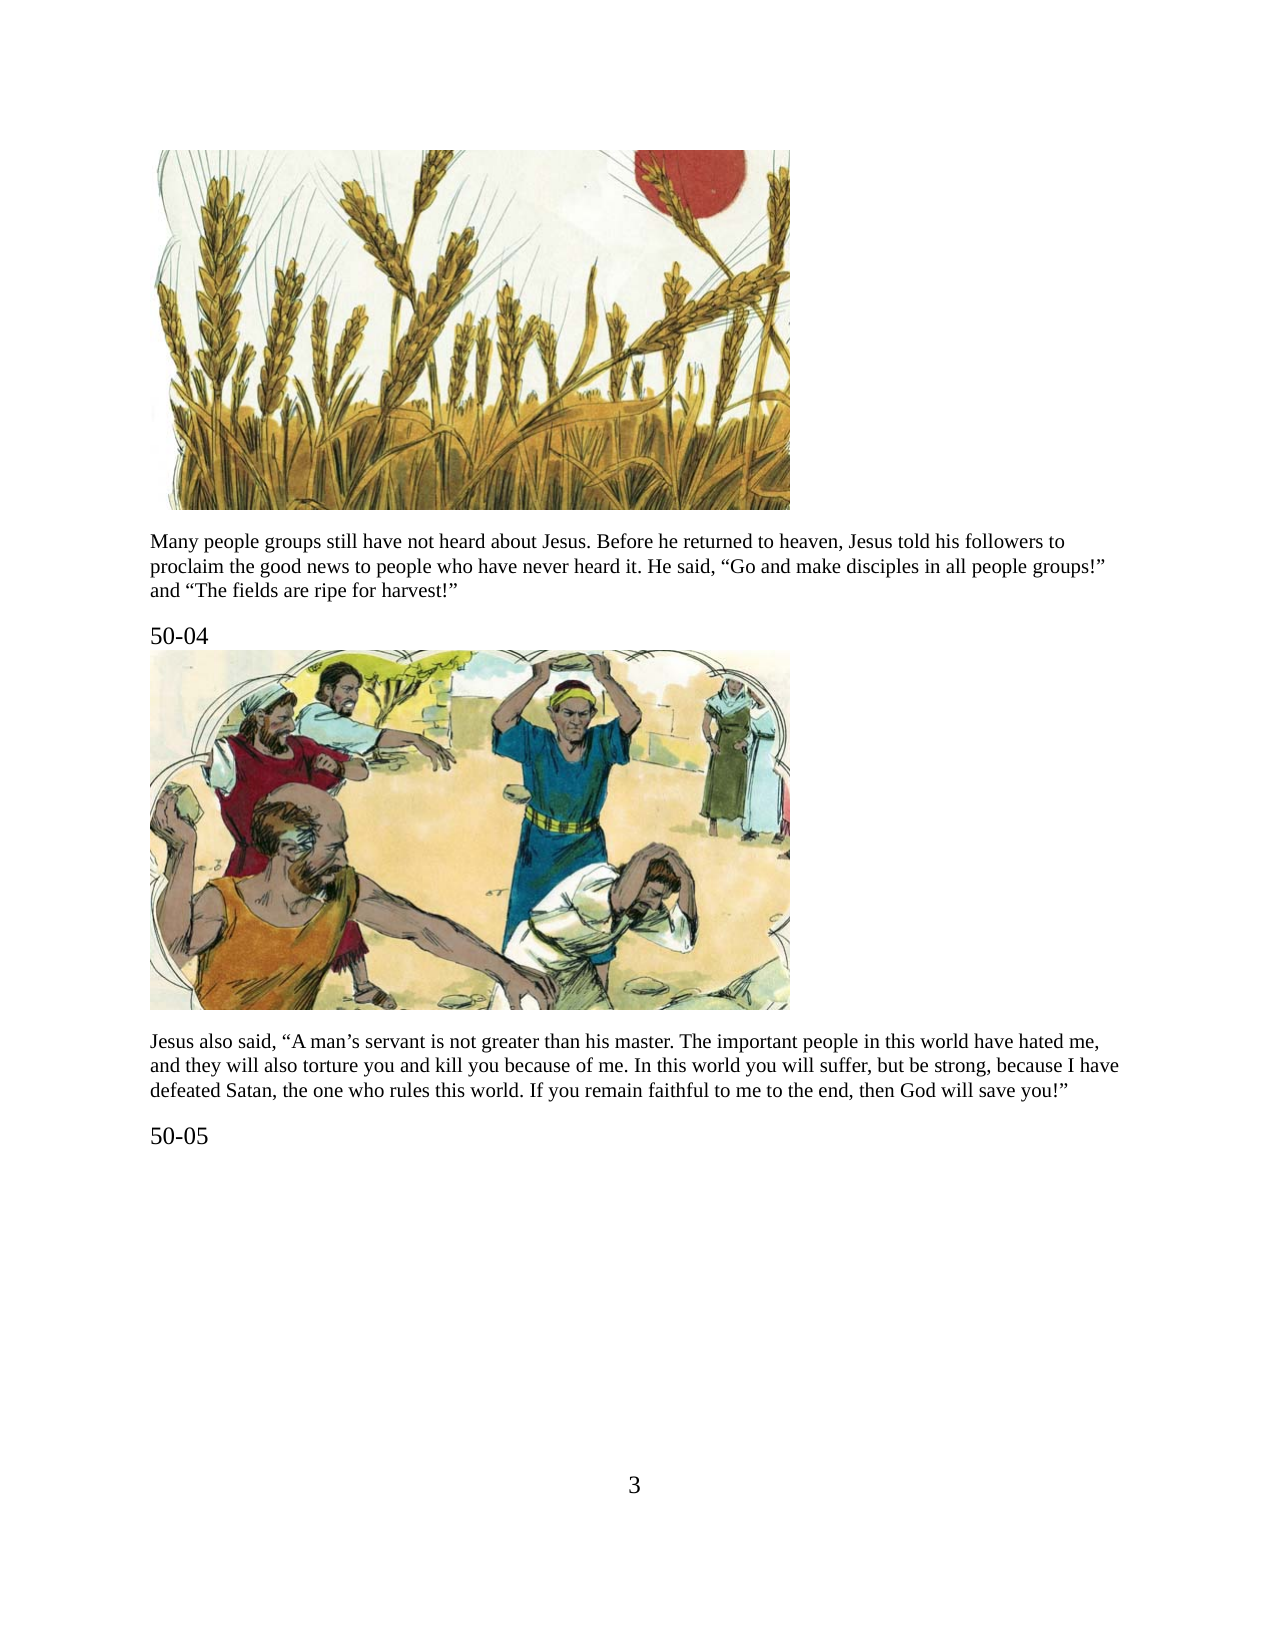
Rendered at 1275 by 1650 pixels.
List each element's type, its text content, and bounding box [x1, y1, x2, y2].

subtitle 50-04 [150, 621, 1125, 650]
subtitle 50-05 [150, 1121, 1125, 1150]
picture [150, 650, 790, 1010]
picture [150, 150, 790, 510]
text Jesus also said, “A man’s servant is not greater than his master. The important people in this world have hated me, and they will also torture you and kill you because of me. In this world you will suffer, but be strong, because I have defeated Satan, the one who rules this world. If you remain faithful to me to the end, then God will save you!” [150, 1029, 1125, 1102]
text Many people groups still have not heard about Jesus. Before he returned to heaven, Jesus told his followers to proclaim the good news to people who have never heard it. He said, “Go and make disciples in all people groups!” and “The fields are ripe for harvest!” [150, 529, 1125, 602]
